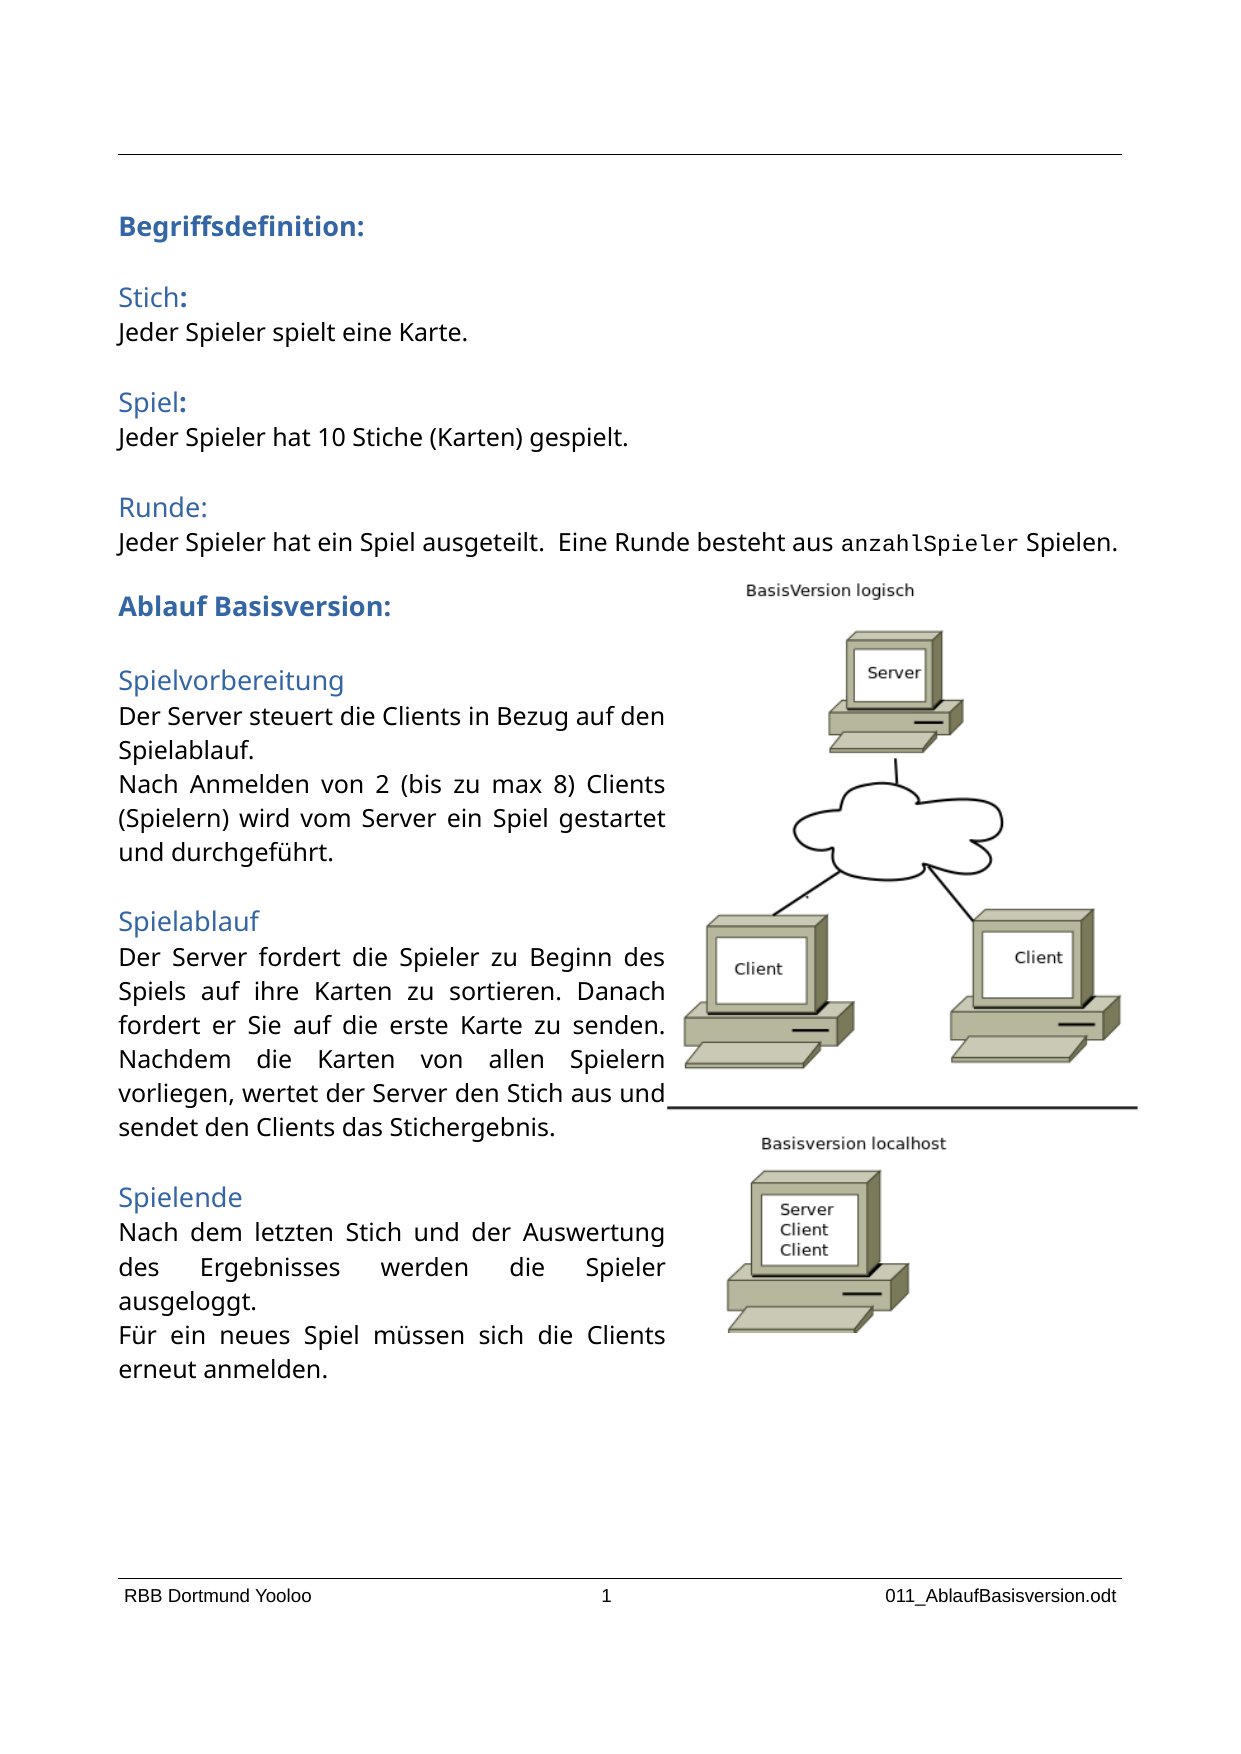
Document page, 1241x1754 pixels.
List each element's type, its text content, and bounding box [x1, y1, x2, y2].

text Runde: [118, 488, 1122, 525]
picture [666, 581, 1138, 1333]
text Nach dem letzten Stich und der Auswertung des Ergebnisses werden die Spieler ausgeloggt. [118, 1215, 666, 1317]
text Spielvorbereitung [118, 662, 666, 698]
text Jeder Spieler spielt eine Karte. [118, 315, 1122, 349]
text Der Server fordert die Spieler zu Beginn des Spiels auf ihre Karten zu sortieren. Danach fordert er Sie auf die erste Karte zu senden. Nachdem die Karten von allen Spielern vorliegen, wertet der Server den Stich aus und sendet den Clients das Stichergebnis. [118, 940, 666, 1144]
text Für ein neues Spiel müssen sich die Clients erneut anmelden. [118, 1317, 1122, 1385]
text Spielende [118, 1178, 666, 1215]
text Jeder Spieler hat 10 Stiche (Karten) gespielt. [118, 420, 1122, 454]
text Ablauf Basisversion: [118, 588, 666, 625]
text Jeder Spieler hat ein Spiel ausgeteilt. Eine Runde besteht aus anzahlSpieler Spielen. [118, 525, 1122, 559]
text Stich: [118, 278, 1122, 315]
text Der Server steuert die Clients in Bezug auf den Spielablauf. [118, 698, 666, 767]
text Nach Anmelden von 2 (bis zu max 8) Clients (Spielern) wird vom Server ein Spiel gestartet und durchgeführt. [118, 767, 666, 869]
text Spielablauf [118, 903, 666, 940]
text Spiel: [118, 383, 1122, 420]
text Begriffsdefinition: [118, 207, 1122, 244]
